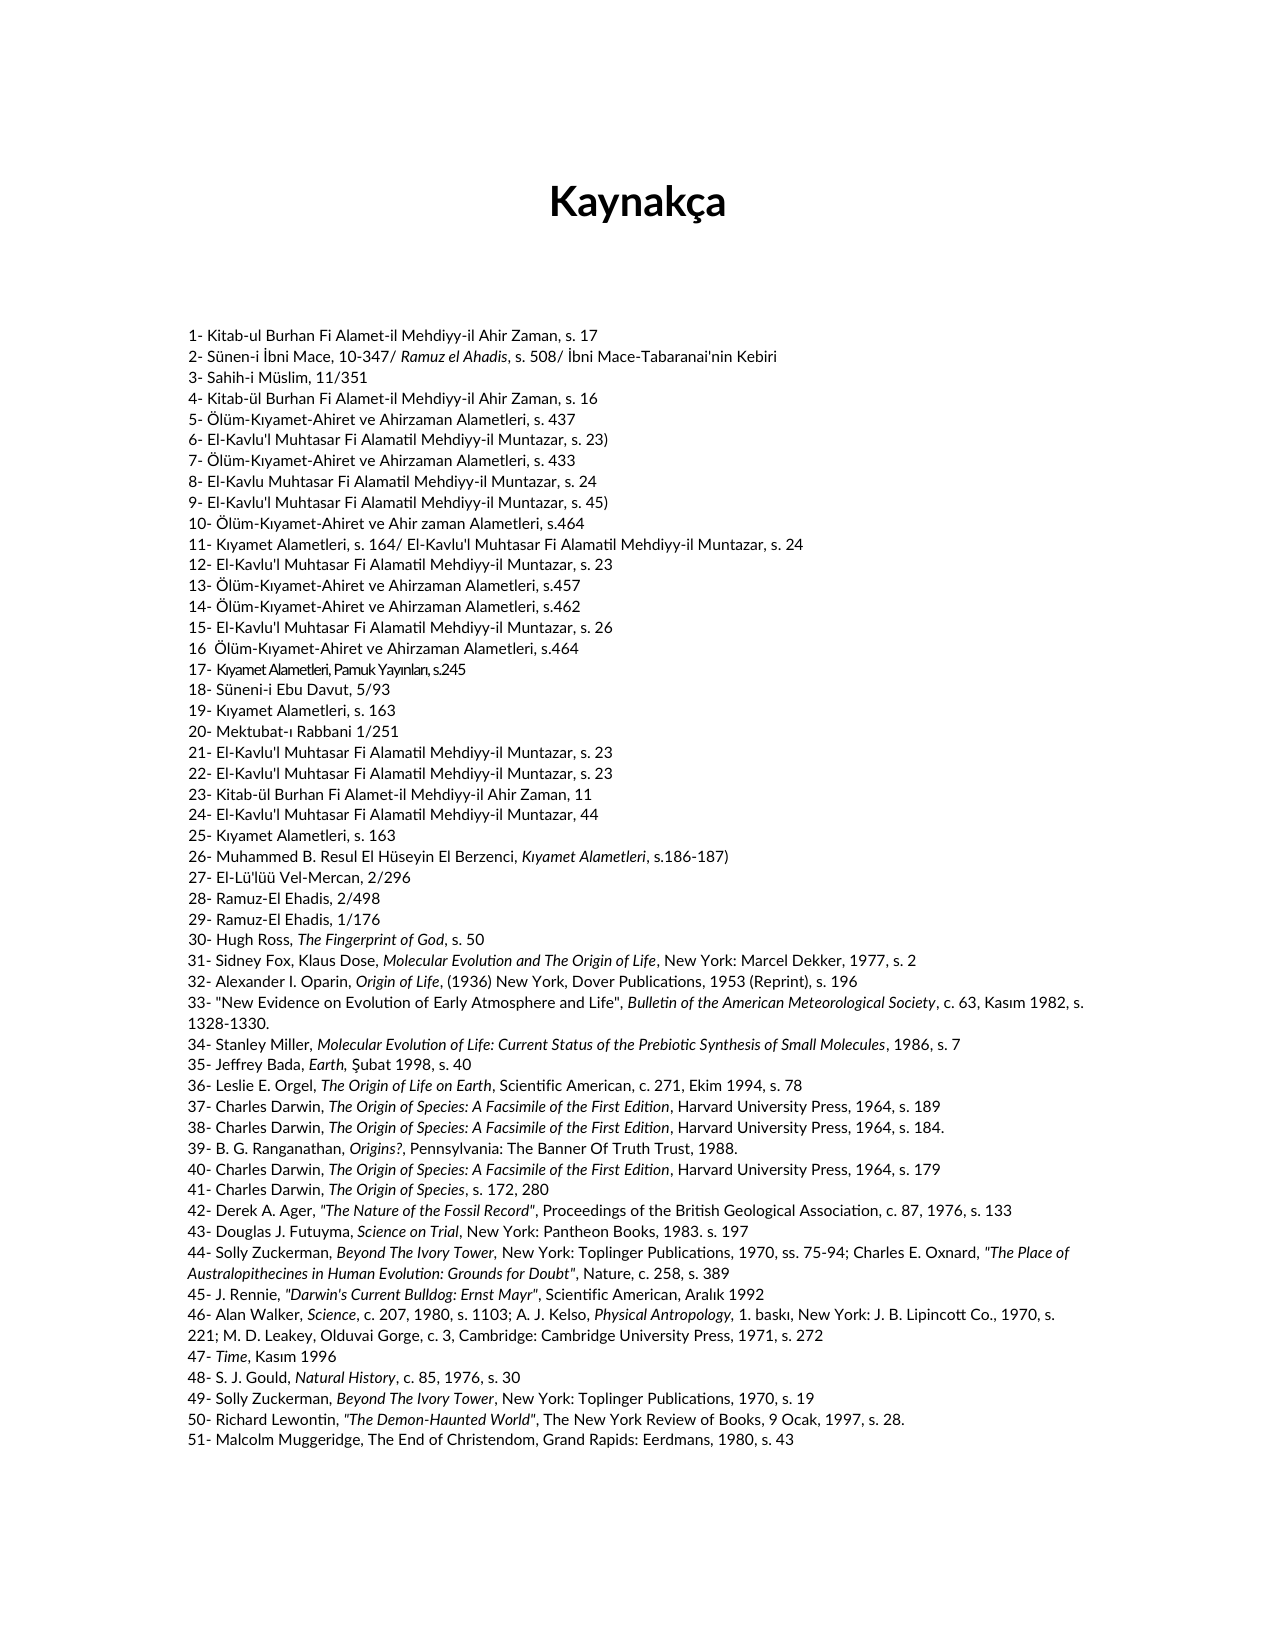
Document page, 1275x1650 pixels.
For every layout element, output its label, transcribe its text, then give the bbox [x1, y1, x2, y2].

text 40- Charles Darwin, The Origin of Species: A Facsimile of the First Edition, Harvard University Press, 1964, s. 179 [187, 1158, 1087, 1179]
text 41- Charles Darwin, The Origin of Species, s. 172, 280 [187, 1179, 1087, 1200]
text 27- El-Lü'lüü Vel-Mercan, 2/296 [188, 867, 1087, 887]
text 2- Sünen-i İbni Mace, 10-347/ Ramuz el Ahadis, s. 508/ İbni Mace-Tabaranai'nin Kebiri [188, 346, 1087, 367]
text 48- S. J. Gould, Natural History, c. 85, 1976, s. 30 [187, 1367, 1087, 1387]
text 34- Stanley Miller, Molecular Evolution of Life: Current Status of the Prebiotic Synthesis of Small Molecules, 1986, s. 7 [187, 1033, 1087, 1054]
text 10- Ölüm-Kıyamet-Ahiret ve Ahir zaman Alametleri, s.464 [188, 512, 1087, 533]
text 15- El-Kavlu'l Muhtasar Fi Alamatil Mehdiyy-il Muntazar, s. 26 [188, 617, 1087, 637]
text 3- Sahih-i Müslim, 11/351 [188, 367, 1087, 387]
text 46- Alan Walker, Science, c. 207, 1980, s. 1103; A. J. Kelso, Physical Antropology, 1. baskı, New York: J. B. Lipincott Co., 1970, s. 221; M. D. Leakey, Olduvai Gorge, c. 3, Cambridge: Cambridge University Press, 1971, s. 272 [187, 1304, 1087, 1346]
text 35- Jeffrey Bada, Earth, Şubat 1998, s. 40 [187, 1054, 1087, 1075]
text 36- Leslie E. Orgel, The Origin of Life on Earth, Scientific American, c. 271, Ekim 1994, s. 78 [187, 1075, 1087, 1096]
text 28- Ramuz-El Ehadis, 2/498 [188, 887, 1087, 908]
text 51- Malcolm Muggeridge, The End of Christendom, Grand Rapids: Eerdmans, 1980, s. 43 [187, 1429, 1087, 1450]
text 13- Ölüm-Kıyamet-Ahiret ve Ahirzaman Alametleri, s.457 [188, 575, 1087, 596]
text 23- Kitab-ül Burhan Fi Alamet-il Mehdiyy-il Ahir Zaman, 11 [188, 783, 1087, 804]
text 5- Ölüm-Kıyamet-Ahiret ve Ahirzaman Alametleri, s. 437 [188, 408, 1087, 429]
text 37- Charles Darwin, The Origin of Species: A Facsimile of the First Edition, Harvard University Press, 1964, s. 189 [187, 1096, 1087, 1117]
text 29- Ramuz-El Ehadis, 1/176 [188, 908, 1087, 929]
text 25- Kıyamet Alametleri, s. 163 [188, 825, 1087, 846]
text 49- Solly Zuckerman, Beyond The Ivory Tower, New York: Toplinger Publications, 1970, s. 19 [187, 1387, 1087, 1408]
text 38- Charles Darwin, The Origin of Species: A Facsimile of the First Edition, Harvard University Press, 1964, s. 184. [187, 1117, 1087, 1137]
text 44- Solly Zuckerman, Beyond The Ivory Tower, New York: Toplinger Publications, 1970, ss. 75-94; Charles E. Oxnard, "The Place of Australopithecines in Human Evolution: Grounds for Doubt", Nature, c. 258, s. 389 [187, 1242, 1087, 1283]
text 18- Süneni-i Ebu Davut, 5/93 [188, 679, 1087, 700]
text 1- Kitab-ul Burhan Fi Alamet-il Mehdiyy-il Ahir Zaman, s. 17 [188, 325, 1087, 346]
text 24- El-Kavlu'l Muhtasar Fi Alamatil Mehdiyy-il Muntazar, 44 [188, 804, 1087, 825]
text 9- El-Kavlu'l Muhtasar Fi Alamatil Mehdiyy-il Muntazar, s. 45) [188, 492, 1087, 512]
text 42- Derek A. Ager, "The Nature of the Fossil Record", Proceedings of the British Geological Association, c. 87, 1976, s. 133 [187, 1200, 1087, 1221]
text 17- Kıyamet Alametleri, Pamuk Yayınları, s.245 [188, 658, 1087, 679]
subtitle Kaynakça [187, 175, 1087, 225]
text 16 Ölüm-Kıyamet-Ahiret ve Ahirzaman Alametleri, s.464 [188, 637, 1087, 658]
text 45- J. Rennie, "Darwin's Current Bulldog: Ernst Mayr", Scientific American, Aralık 1992 [187, 1283, 1087, 1304]
text 33- "New Evidence on Evolution of Early Atmosphere and Life", Bulletin of the American Meteorological Society, c. 63, Kasım 1982, s. 1328-1330. [187, 992, 1087, 1033]
text 21- El-Kavlu'l Muhtasar Fi Alamatil Mehdiyy-il Muntazar, s. 23 [188, 742, 1087, 762]
text 19- Kıyamet Alametleri, s. 163 [188, 700, 1087, 721]
text 7- Ölüm-Kıyamet-Ahiret ve Ahirzaman Alametleri, s. 433 [188, 450, 1087, 471]
text 12- El-Kavlu'l Muhtasar Fi Alamatil Mehdiyy-il Muntazar, s. 23 [188, 554, 1087, 575]
text 39- B. G. Ranganathan, Origins?, Pennsylvania: The Banner Of Truth Trust, 1988. [187, 1137, 1087, 1158]
text 30- Hugh Ross, The Fingerprint of God, s. 50 [188, 929, 1087, 950]
text 31- Sidney Fox, Klaus Dose, Molecular Evolution and The Origin of Life, New York: Marcel Dekker, 1977, s. 2 [187, 950, 1087, 971]
text 43- Douglas J. Futuyma, Science on Trial, New York: Pantheon Books, 1983. s. 197 [187, 1221, 1087, 1242]
text 26- Muhammed B. Resul El Hüseyin El Berzenci, Kıyamet Alametleri, s.186-187) [188, 846, 1087, 867]
text 32- Alexander I. Oparin, Origin of Life, (1936) New York, Dover Publications, 1953 (Reprint), s. 196 [187, 971, 1087, 992]
text 47- Time, Kasım 1996 [187, 1346, 1087, 1367]
text 14- Ölüm-Kıyamet-Ahiret ve Ahirzaman Alametleri, s.462 [188, 596, 1087, 617]
text 22- El-Kavlu'l Muhtasar Fi Alamatil Mehdiyy-il Muntazar, s. 23 [188, 762, 1087, 783]
text 50- Richard Lewontin, "The Demon-Haunted World", The New York Review of Books, 9 Ocak, 1997, s. 28. [187, 1408, 1087, 1429]
text 8- El-Kavlu Muhtasar Fi Alamatil Mehdiyy-il Muntazar, s. 24 [188, 471, 1087, 492]
text 4- Kitab-ül Burhan Fi Alamet-il Mehdiyy-il Ahir Zaman, s. 16 [188, 387, 1087, 408]
text 11- Kıyamet Alametleri, s. 164/ El-Kavlu'l Muhtasar Fi Alamatil Mehdiyy-il Muntazar, s. 24 [188, 533, 1087, 554]
text 20- Mektubat-ı Rabbani 1/251 [188, 721, 1087, 742]
text 6- El-Kavlu'l Muhtasar Fi Alamatil Mehdiyy-il Muntazar, s. 23) [188, 429, 1087, 450]
